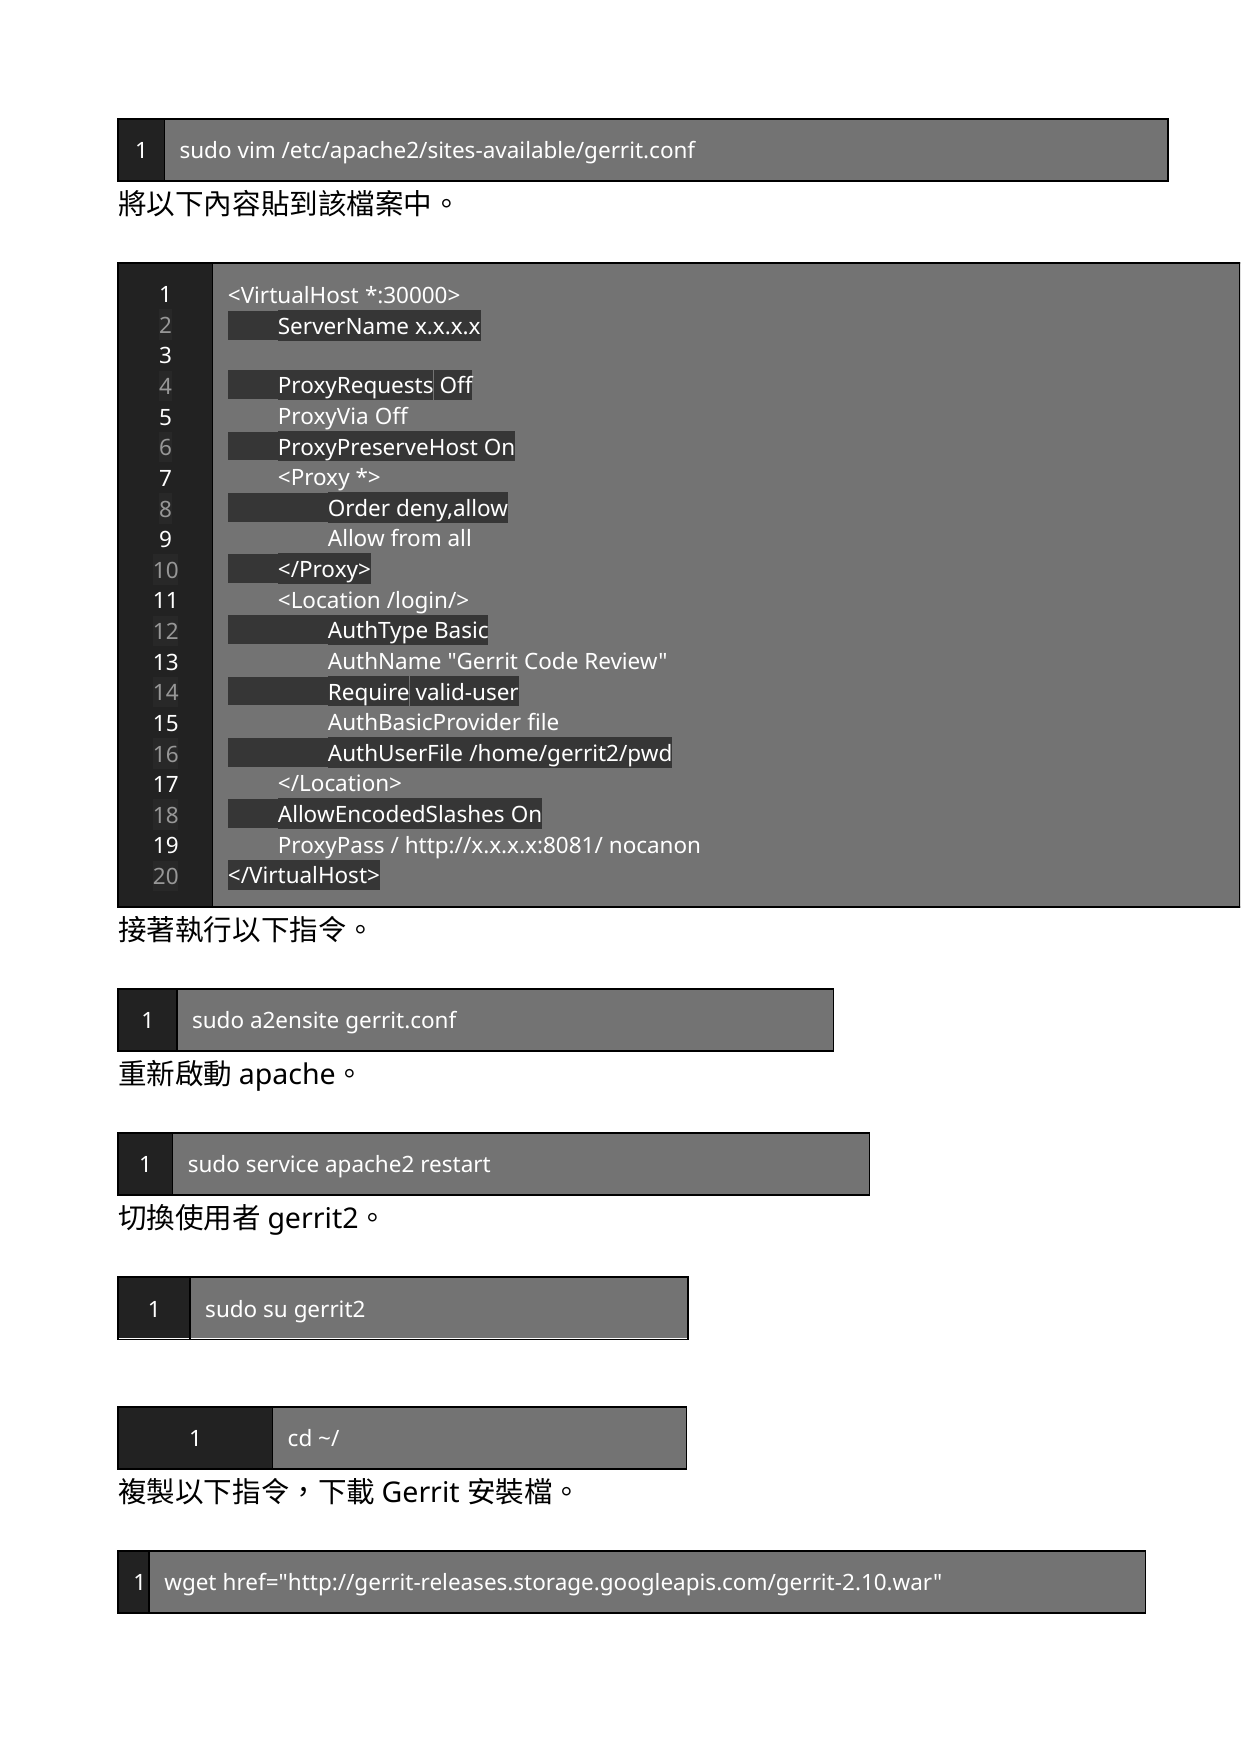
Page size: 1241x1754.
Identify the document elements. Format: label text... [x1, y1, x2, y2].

table_header 1 [119, 990, 176, 1050]
text 複製以下指令，下載 Gerrit 安裝檔。 [118, 1469, 1122, 1511]
text 接著執行以下指令。 [118, 908, 1122, 949]
table_header sudo service apache2 restart [173, 1134, 869, 1194]
table_header 1 [119, 1408, 272, 1468]
table_header cd ~/ [273, 1408, 686, 1468]
table_header sudo su gerrit2 [191, 1278, 687, 1338]
table_header <VirtualHost *:30000> ServerName x.x.x.x ProxyRequests Off ProxyVia Off ProxyPreserveHost On <Proxy *> Order deny,allow Allow from all </Proxy> <Location /login/> AuthType Basic AuthName "Gerrit Code Review" Require valid-user AuthBasicProvider file AuthUserFile /home/gerrit2/pwd </Location> AllowEncodedSlashes On ProxyPass / http://x.x.x.x:8081/ nocanon </VirtualHost> [213, 264, 1239, 906]
text 切換使用者 gerrit2。 [118, 1196, 1122, 1237]
table_header 1 [119, 1134, 172, 1194]
table_header 1 [119, 120, 164, 180]
table_header 1 [119, 1552, 148, 1612]
table_header 1 2 3 4 5 6 7 8 9 10 11 12 13 14 15 16 17 18 19 20 [119, 264, 212, 906]
table_header 1 [119, 1278, 189, 1338]
text 將以下內容貼到該檔案中。 [118, 182, 1122, 223]
table_header wget href="http://gerrit-releases.storage.googleapis.com/gerrit-2.10.war" [150, 1552, 1145, 1612]
table_header sudo a2ensite gerrit.conf [178, 990, 833, 1050]
table_header sudo vim /etc/apache2/sites-available/gerrit.conf [165, 120, 1167, 180]
text 重新啟動 apache。 [118, 1052, 1122, 1093]
